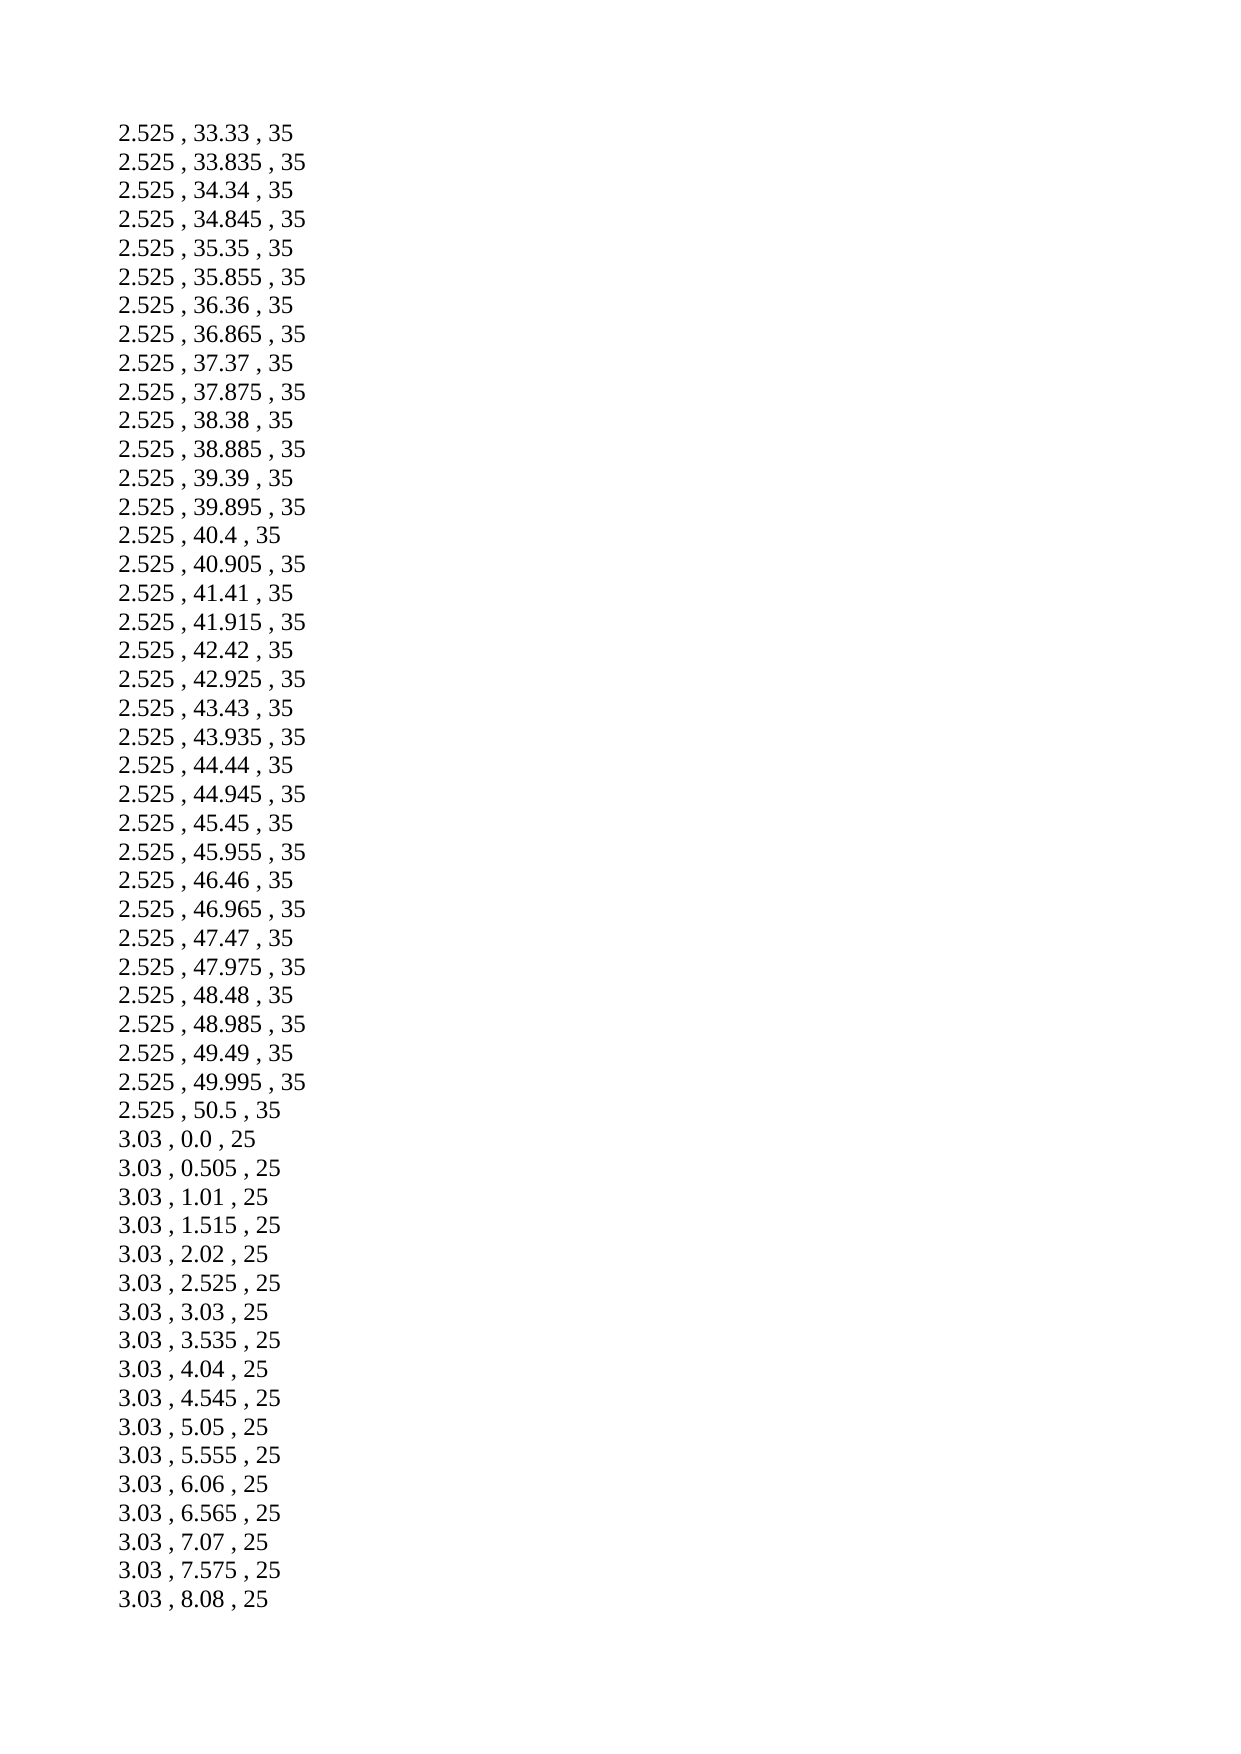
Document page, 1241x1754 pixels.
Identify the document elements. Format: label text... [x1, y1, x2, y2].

text 2.525 , 35.855 , 35 [118, 262, 1122, 291]
text 2.525 , 41.915 , 35 [118, 607, 1122, 636]
text 3.03 , 2.525 , 25 [118, 1268, 1122, 1297]
text 2.525 , 41.41 , 35 [118, 578, 1122, 607]
text 2.525 , 38.885 , 35 [118, 434, 1122, 463]
text 3.03 , 0.505 , 25 [118, 1153, 1122, 1182]
text 2.525 , 46.965 , 35 [118, 894, 1122, 923]
text 2.525 , 46.46 , 35 [118, 866, 1122, 894]
text 3.03 , 0.0 , 25 [118, 1124, 1122, 1153]
text 3.03 , 4.04 , 25 [118, 1354, 1122, 1383]
text 2.525 , 50.5 , 35 [118, 1096, 1122, 1124]
text 2.525 , 43.43 , 35 [118, 693, 1122, 722]
text 3.03 , 5.555 , 25 [118, 1441, 1122, 1469]
text 2.525 , 37.37 , 35 [118, 348, 1122, 377]
text 2.525 , 42.42 , 35 [118, 636, 1122, 664]
text 2.525 , 44.945 , 35 [118, 779, 1122, 808]
text 3.03 , 2.02 , 25 [118, 1239, 1122, 1268]
text 2.525 , 40.4 , 35 [118, 521, 1122, 549]
text 2.525 , 45.955 , 35 [118, 837, 1122, 866]
text 2.525 , 39.895 , 35 [118, 492, 1122, 521]
text 3.03 , 4.545 , 25 [118, 1383, 1122, 1412]
text 2.525 , 40.905 , 35 [118, 549, 1122, 578]
text 2.525 , 34.845 , 35 [118, 204, 1122, 233]
text 3.03 , 5.05 , 25 [118, 1412, 1122, 1441]
text 2.525 , 34.34 , 35 [118, 176, 1122, 204]
text 2.525 , 43.935 , 35 [118, 722, 1122, 751]
text 2.525 , 39.39 , 35 [118, 463, 1122, 492]
text 2.525 , 38.38 , 35 [118, 406, 1122, 434]
text 2.525 , 48.48 , 35 [118, 981, 1122, 1009]
text 3.03 , 8.08 , 25 [118, 1584, 1122, 1613]
text 2.525 , 37.875 , 35 [118, 377, 1122, 406]
text 3.03 , 6.06 , 25 [118, 1469, 1122, 1498]
text 3.03 , 1.515 , 25 [118, 1211, 1122, 1239]
text 2.525 , 49.995 , 35 [118, 1067, 1122, 1096]
text 2.525 , 45.45 , 35 [118, 808, 1122, 837]
text 3.03 , 7.07 , 25 [118, 1527, 1122, 1556]
text 2.525 , 47.975 , 35 [118, 952, 1122, 981]
text 2.525 , 33.33 , 35 [118, 118, 1122, 147]
text 3.03 , 1.01 , 25 [118, 1182, 1122, 1211]
text 2.525 , 42.925 , 35 [118, 664, 1122, 693]
text 2.525 , 33.835 , 35 [118, 147, 1122, 176]
text 3.03 , 7.575 , 25 [118, 1556, 1122, 1584]
text 2.525 , 44.44 , 35 [118, 751, 1122, 779]
text 3.03 , 3.03 , 25 [118, 1297, 1122, 1326]
text 2.525 , 35.35 , 35 [118, 233, 1122, 262]
text 2.525 , 49.49 , 35 [118, 1038, 1122, 1067]
text 3.03 , 3.535 , 25 [118, 1326, 1122, 1354]
text 2.525 , 47.47 , 35 [118, 923, 1122, 952]
text 2.525 , 36.865 , 35 [118, 319, 1122, 348]
text 2.525 , 36.36 , 35 [118, 291, 1122, 319]
text 3.03 , 6.565 , 25 [118, 1498, 1122, 1527]
text 2.525 , 48.985 , 35 [118, 1009, 1122, 1038]
